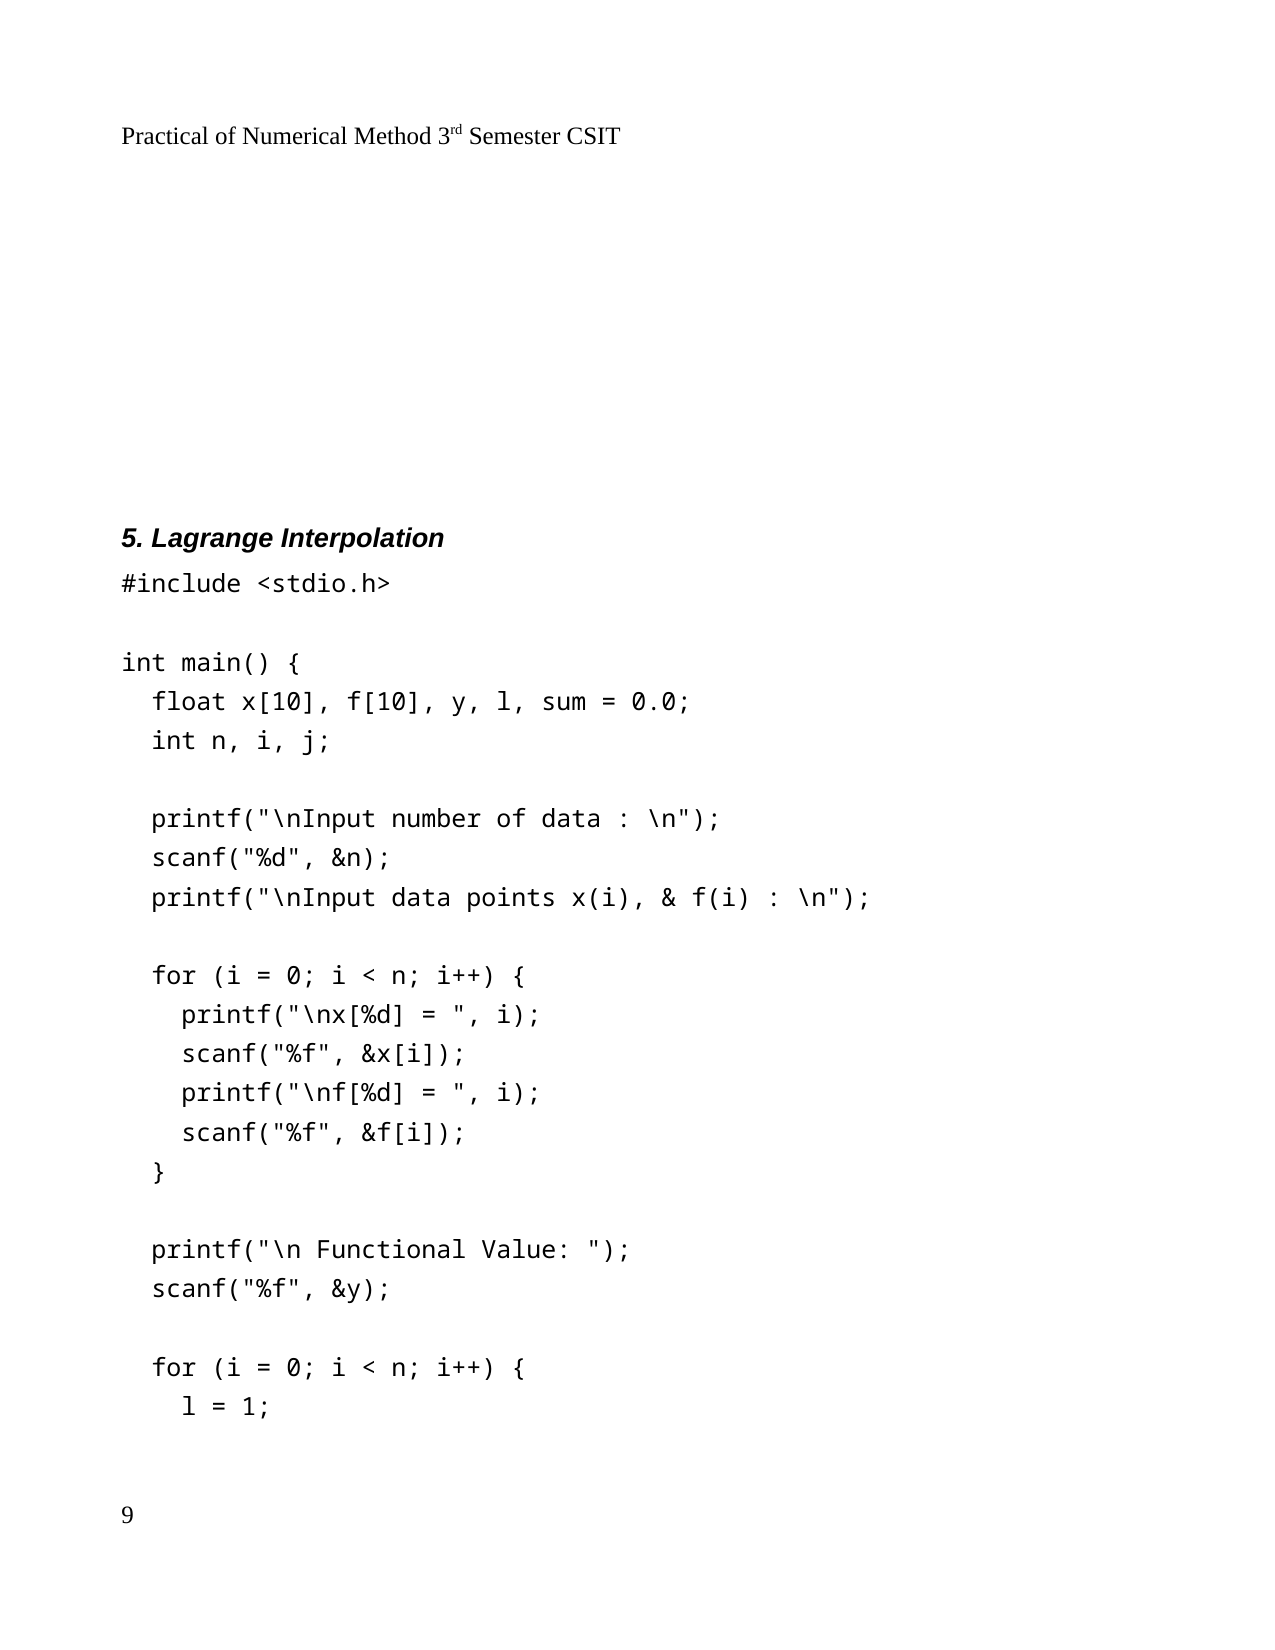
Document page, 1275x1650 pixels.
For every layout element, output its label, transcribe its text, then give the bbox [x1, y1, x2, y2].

text scanf("%f", &f[i]); [121, 1114, 1154, 1148]
text scanf("%f", &x[i]); [121, 1036, 1154, 1070]
text scanf("%f", &y); [121, 1271, 1154, 1305]
text float x[10], f[10], y, l, sum = 0.0; [121, 683, 1154, 717]
text } [121, 1153, 1154, 1187]
text printf("\nInput data points x(i), & f(i) : \n"); [121, 879, 1154, 913]
subtitle 5. Lagrange Interpolation [121, 522, 1154, 553]
text for (i = 0; i < n; i++) { [121, 958, 1154, 992]
text printf("\nx[%d] = ", i); [121, 997, 1154, 1031]
text l = 1; [121, 1388, 1154, 1422]
text int main() { [121, 644, 1154, 678]
text for (i = 0; i < n; i++) { [121, 1349, 1154, 1383]
text printf("\nf[%d] = ", i); [121, 1075, 1154, 1109]
text printf("\n Functional Value: "); [121, 1232, 1154, 1266]
text #include <stdio.h> [121, 566, 1154, 600]
text printf("\nInput number of data : \n"); [121, 801, 1154, 835]
text scanf("%d", &n); [121, 840, 1154, 874]
text int n, i, j; [121, 723, 1154, 757]
